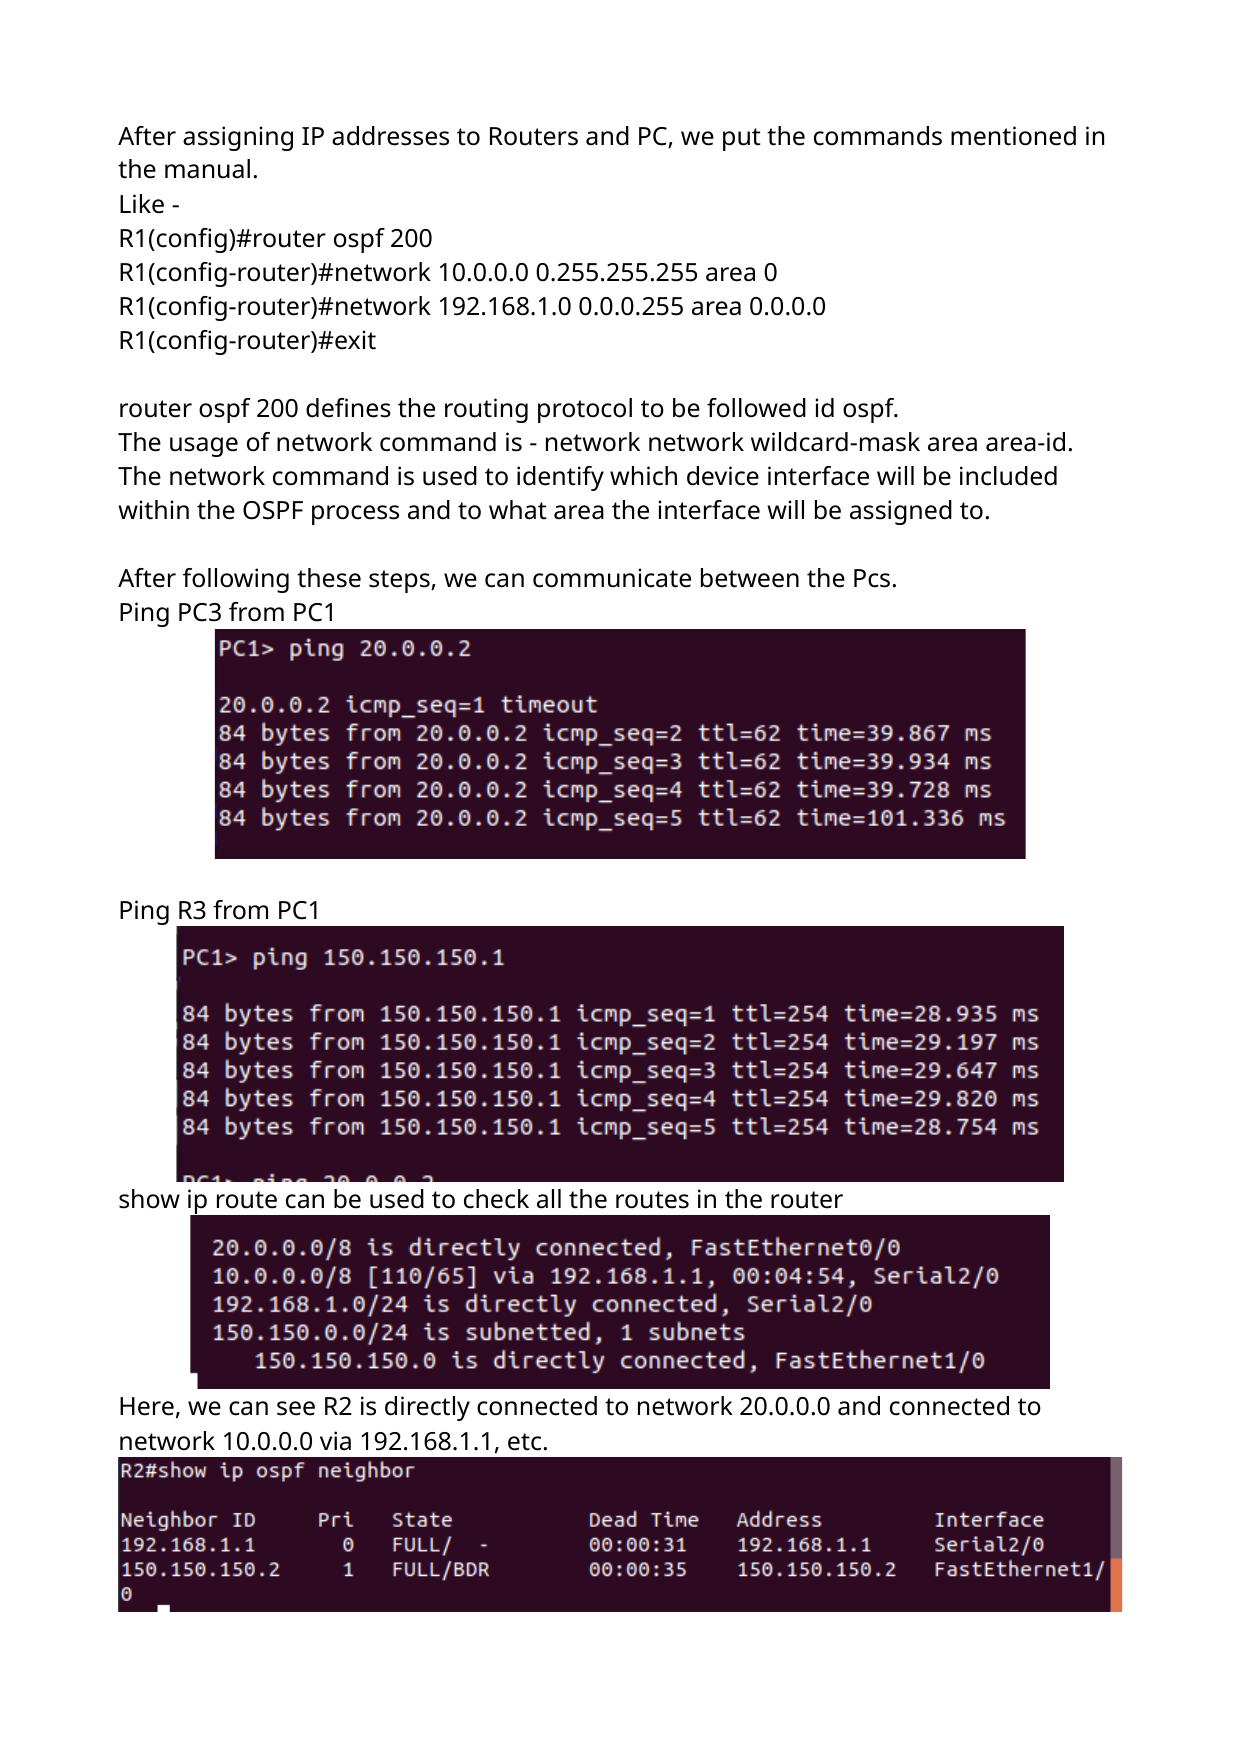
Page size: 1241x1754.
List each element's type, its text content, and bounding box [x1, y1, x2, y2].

picture [214, 629, 1026, 859]
text Ping PC3 from PC1 [118, 595, 1122, 629]
text After following these steps, we can communicate between the Pcs. [118, 561, 1122, 595]
text R1(config-router)#network 10.0.0.0 0.255.255.255 area 0 [118, 254, 1122, 288]
text R1(config-router)#exit [118, 322, 1122, 357]
text router ospf 200 defines the routing protocol to be followed id ospf. [118, 391, 1122, 425]
picture [190, 1215, 1050, 1389]
text Ping R3 from PC1 [118, 893, 1122, 927]
text Like - [118, 186, 1122, 220]
picture [176, 926, 1064, 1182]
text After assigning IP addresses to Routers and PC, we put the commands mentioned in the manual. [118, 118, 1122, 186]
text R1(config)#router ospf 200 [118, 220, 1122, 254]
text show ip route can be used to check all the routes in the router [118, 927, 1122, 1216]
text The usage of network command is - network network wildcard-mask area area-id. The network command is used to identify which device interface will be included within the OSPF process and to what area the interface will be assigned to. [118, 425, 1122, 527]
picture [118, 1457, 1123, 1612]
text Here, we can see R2 is directly connected to network 20.0.0.0 and connected to network 10.0.0.0 via 192.168.1.1, etc. [118, 1216, 1122, 1457]
text R1(config-router)#network 192.168.1.0 0.0.0.255 area 0.0.0.0 [118, 288, 1122, 322]
